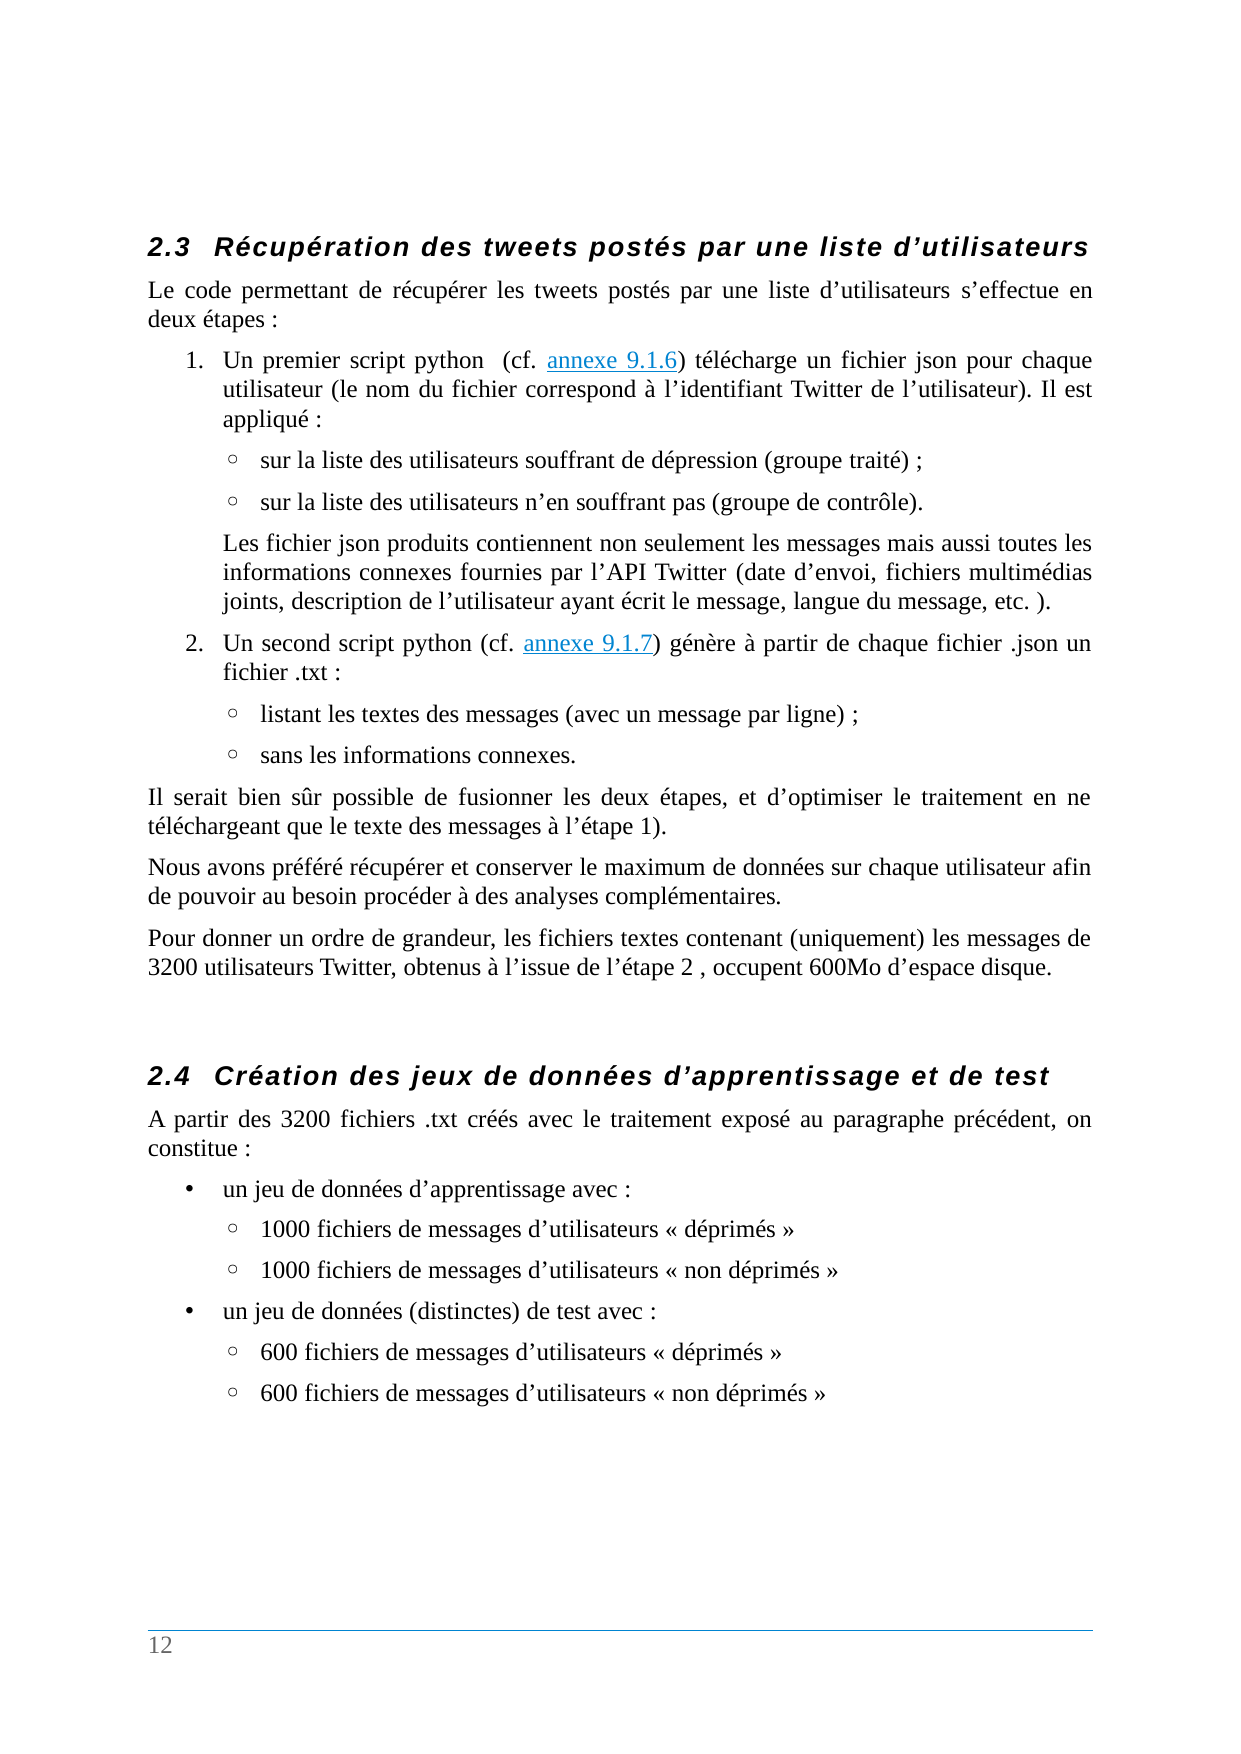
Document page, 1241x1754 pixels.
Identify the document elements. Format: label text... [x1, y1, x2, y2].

list 600 fichiers de messages d’utilisateurs « non déprimés » [223, 1378, 1093, 1407]
list sur la liste des utilisateurs n’en souffrant pas (groupe de contrôle). [223, 487, 1093, 516]
text A partir des 3200 fichiers .txt créés avec le traitement exposé au paragraphe précédent, on constitue : [148, 1103, 1093, 1162]
text Le code permettant de récupérer les tweets postés par une liste d’utilisateurs s’effectue en deux étapes : [148, 275, 1093, 333]
list sans les informations connexes. [223, 740, 1093, 769]
text Nous avons préféré récupérer et conserver le maximum de données sur chaque utilisateur afin de pouvoir au besoin procéder à des analyses complémentaires. [148, 852, 1093, 910]
subtitle Récupération des tweets postés par une liste d’utilisateurs [148, 231, 1093, 262]
list 600 fichiers de messages d’utilisateurs « déprimés » [223, 1337, 1093, 1366]
list un jeu de données d’apprentissage avec : [185, 1173, 1093, 1202]
list listant les textes des messages (avec un message par ligne) ; [223, 698, 1093, 727]
list Les fichier json produits contiennent non seulement les messages mais aussi toutes les informations connexes fournies par l’API Twitter (date d’envoi, fichiers multimédias joints, description de l’utilisateur ayant écrit le message, langue du message, etc. ). [185, 528, 1093, 615]
list sur la liste des utilisateurs souffrant de dépression (groupe traité) ; [223, 445, 1093, 474]
list un jeu de données (distinctes) de test avec : [185, 1296, 1093, 1325]
text Pour donner un ordre de grandeur, les fichiers textes contenant (uniquement) les messages de 3200 utilisateurs Twitter, obtenus à l’issue de l’étape 2 , occupent 600Mo d’espace disque. [148, 923, 1093, 981]
subtitle Création des jeux de données d’apprentissage et de test [148, 1060, 1093, 1091]
text Il serait bien sûr possible de fusionner les deux étapes, et d’optimiser le traitement en ne téléchargeant que le texte des messages à l’étape 1). [148, 782, 1093, 840]
list 1000 fichiers de messages d’utilisateurs « déprimés » [223, 1214, 1093, 1243]
list Un premier script python (cf. annexe 9.1.6) télécharge un fichier json pour chaque utilisateur (le nom du fichier correspond à l’identifiant Twitter de l’utilisateur). Il est appliqué : [185, 345, 1093, 432]
list 1000 fichiers de messages d’utilisateurs « non déprimés » [223, 1255, 1093, 1284]
list Un second script python (cf. annexe 9.1.7) génère à partir de chaque fichier .json un fichier .txt : [185, 628, 1093, 686]
